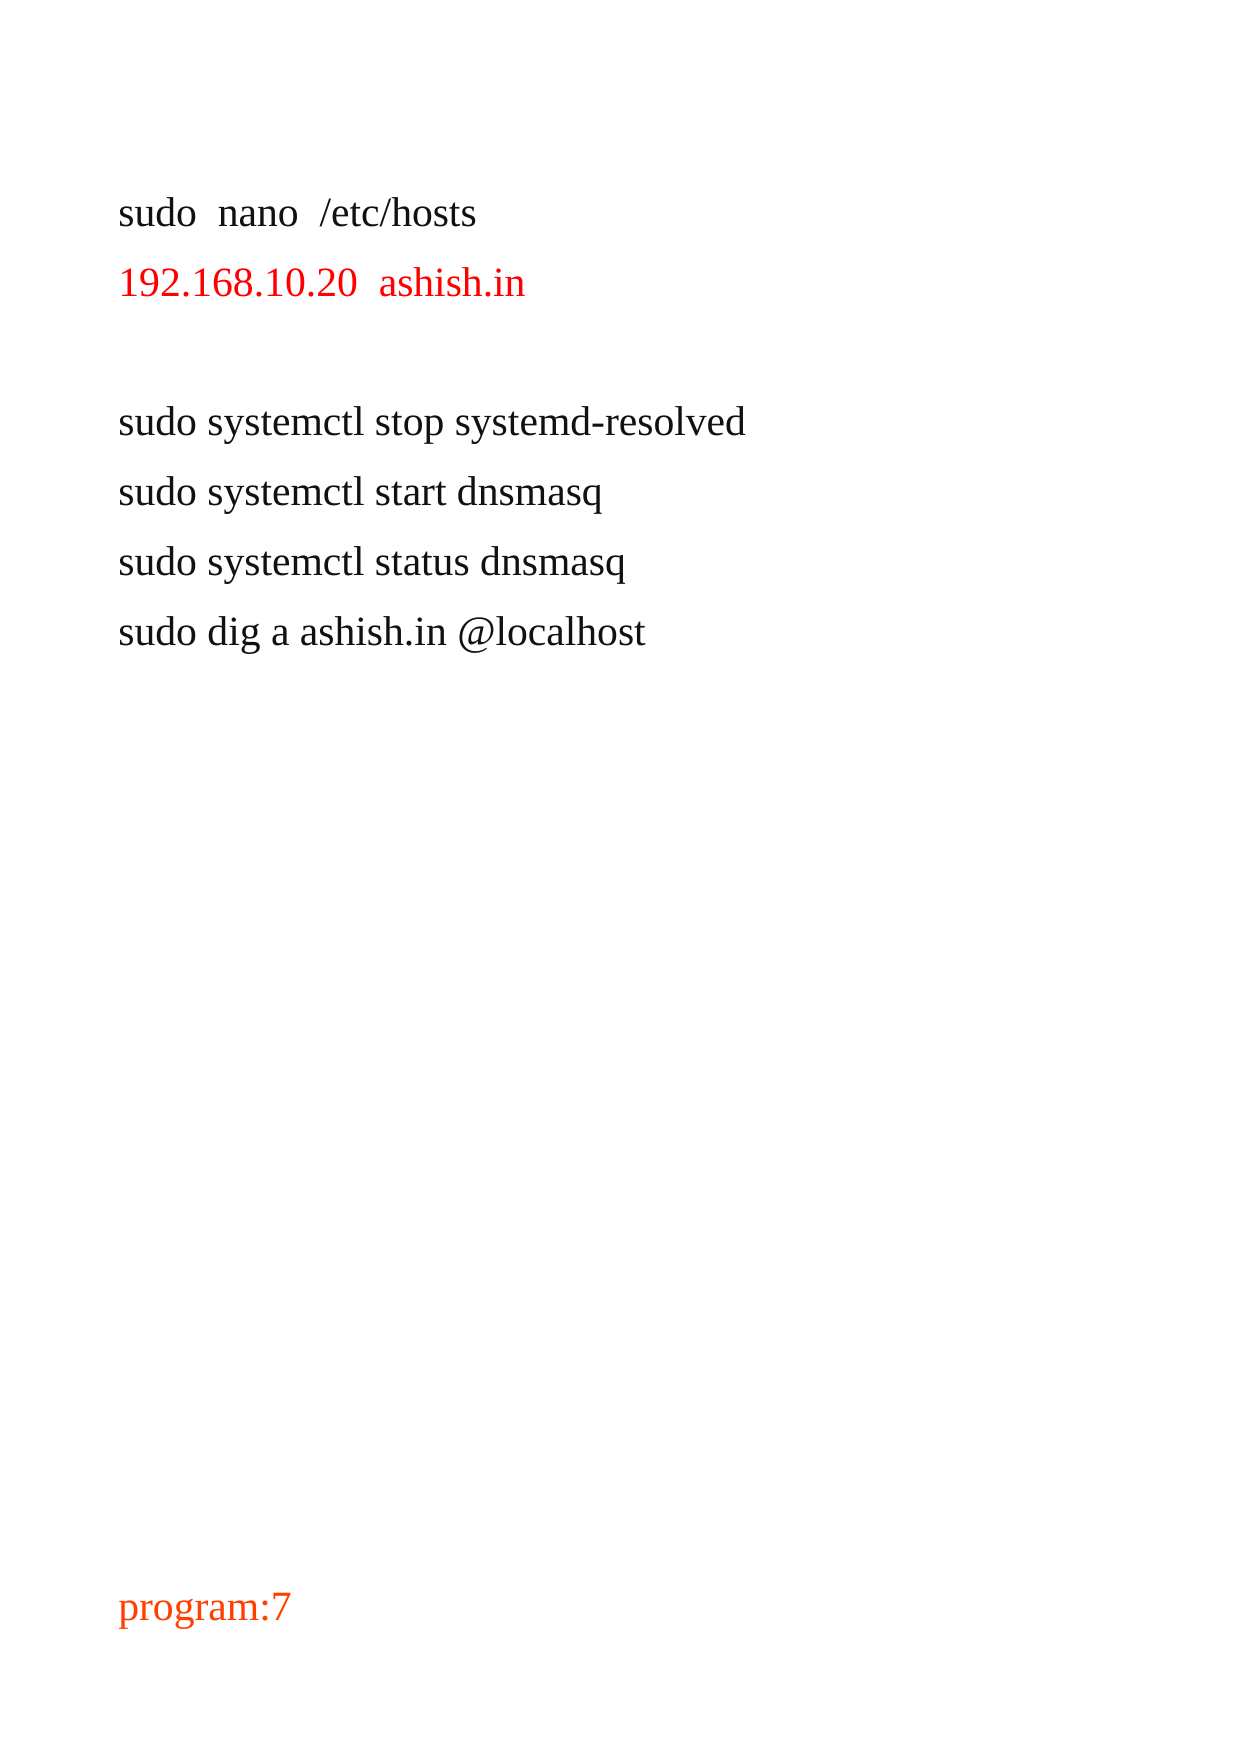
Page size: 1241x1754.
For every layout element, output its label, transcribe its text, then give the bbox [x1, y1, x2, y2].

text sudo dig a ashish.in @localhost [118, 606, 1122, 654]
text 192.168.10.20 ashish.in [118, 257, 1122, 305]
text sudo systemctl start dnsmasq [118, 467, 1122, 514]
text sudo systemctl status dnsmasq [118, 536, 1122, 584]
text sudo systemctl stop systemd-resolved [118, 397, 1122, 445]
text program:7 [118, 1582, 1122, 1629]
text sudo nano /etc/hosts [118, 188, 1122, 236]
